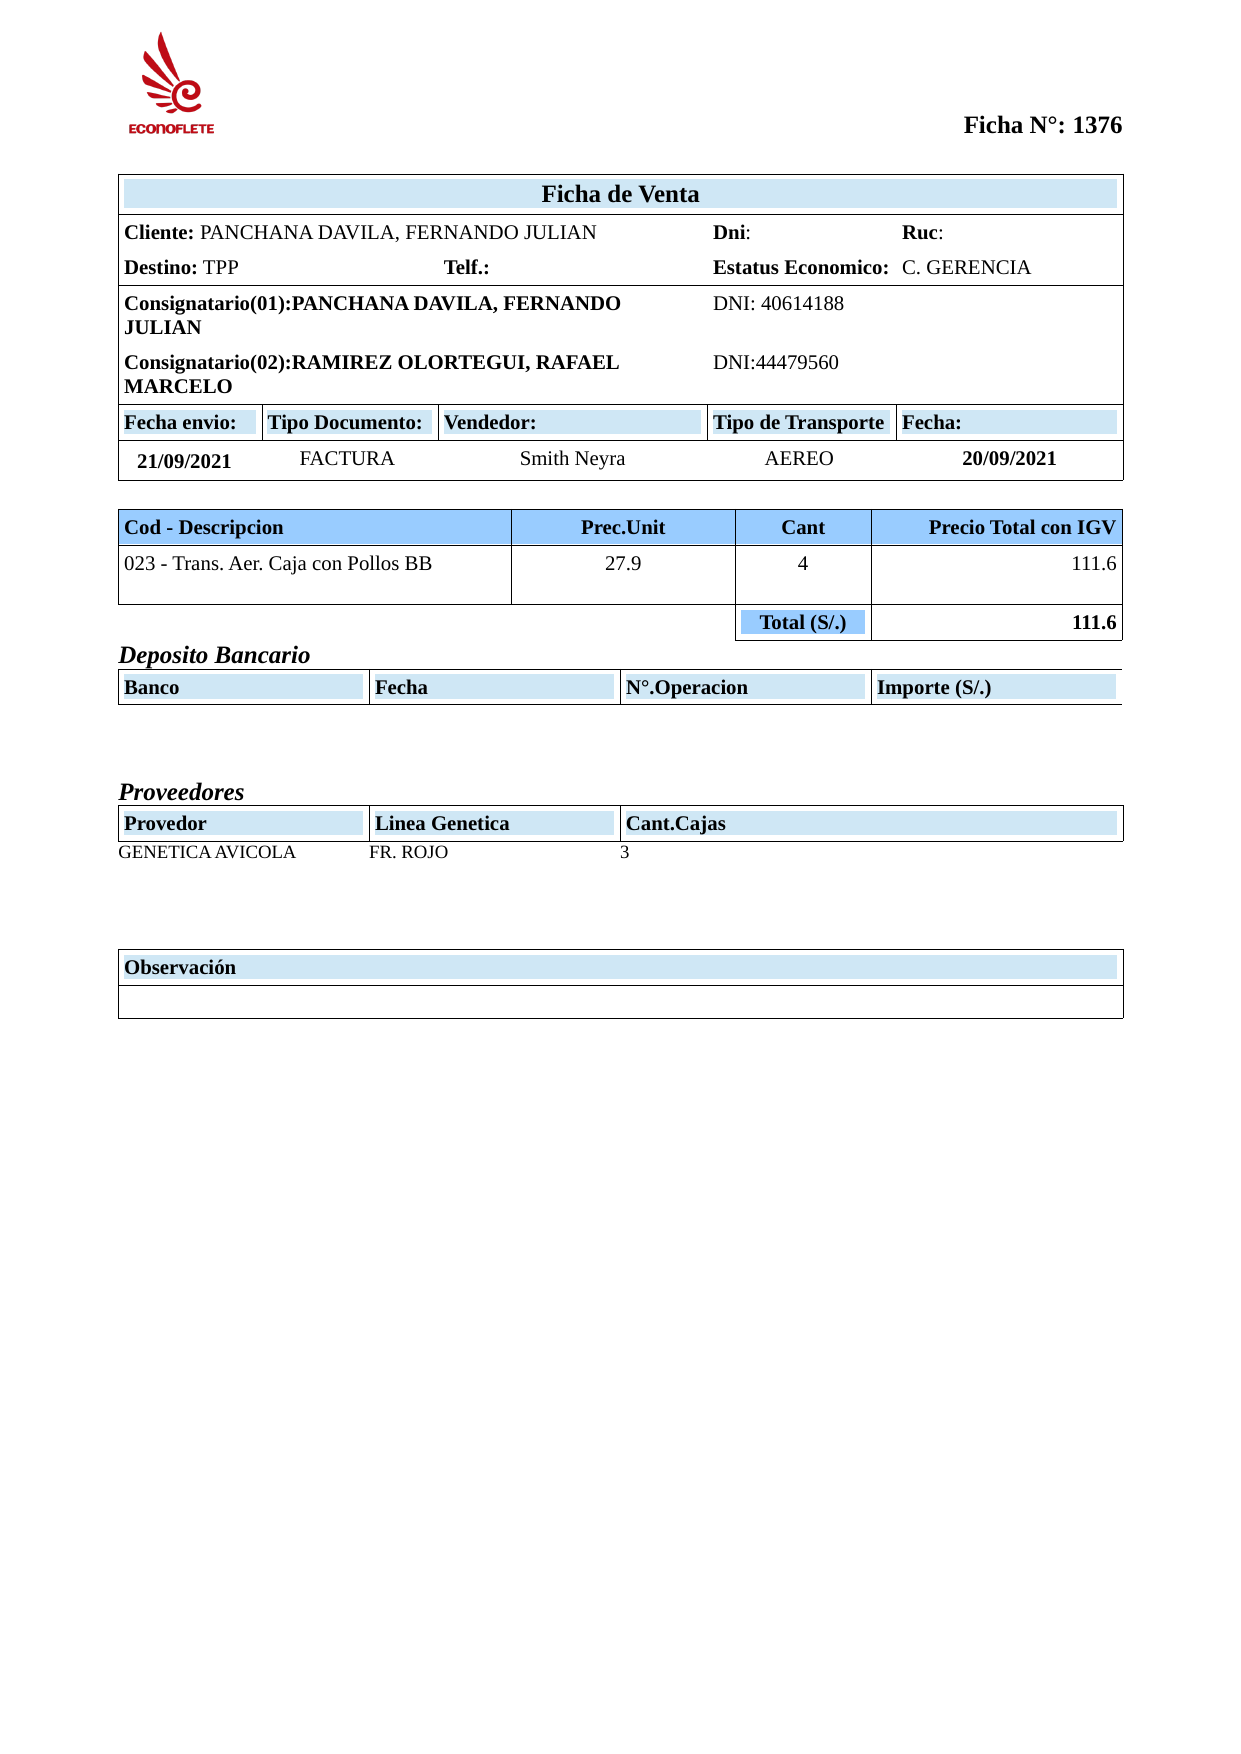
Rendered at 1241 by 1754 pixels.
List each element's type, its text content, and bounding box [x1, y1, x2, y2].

table_cell 27.9 [512, 546, 735, 604]
table_header Linea Genetica [370, 806, 620, 841]
table_cell [369, 928, 620, 949]
table_cell [511, 605, 735, 640]
table_cell DNI:44479560 [707, 345, 1123, 404]
table_cell 023 - Trans. Aer. Caja con Pollos BB [119, 546, 511, 604]
table_cell Smith Neyra [438, 441, 707, 480]
table_cell [369, 753, 620, 777]
table_header Cant [736, 510, 871, 544]
table_cell 21/09/2021 [119, 441, 262, 480]
picture [118, 31, 225, 134]
table_cell 111.6 [872, 605, 1122, 640]
table_cell Dni: [707, 215, 896, 249]
table_cell [620, 884, 1123, 906]
table_cell [118, 753, 369, 777]
table_cell [118, 884, 369, 906]
table_cell Estatus Economico: [707, 249, 896, 285]
table_cell 20/09/2021 [896, 441, 1123, 480]
table_header Cant.Cajas [621, 806, 1123, 841]
table_cell 3 [620, 842, 1123, 863]
text Deposito Bancario [118, 640, 1122, 669]
table_cell FR. ROJO [369, 842, 620, 863]
table_cell [369, 705, 620, 728]
table_header Fecha [370, 670, 620, 704]
table_cell Tipo Documento: [263, 405, 438, 440]
table_header Importe (S/.) [872, 670, 1122, 704]
table_cell [118, 863, 369, 884]
table_cell [118, 605, 511, 640]
table_cell C. GERENCIA [896, 249, 1123, 285]
table_cell DNI: 40614188 [707, 286, 1123, 344]
table_header N°.Operacion [621, 670, 871, 704]
table_cell Fecha: [897, 405, 1123, 440]
table_header Cod - Descripcion [119, 510, 511, 544]
text Proveedores [118, 777, 1122, 805]
table_cell AEREO [707, 441, 896, 480]
table_cell [620, 705, 871, 728]
table_cell [369, 906, 620, 927]
table_cell [620, 906, 1123, 927]
table_header Provedor [119, 806, 369, 841]
table_header Observación [119, 950, 1123, 984]
table_cell [620, 729, 871, 753]
table_cell GENETICA AVICOLA [118, 842, 369, 863]
table_cell [118, 729, 369, 753]
table_cell [871, 705, 1122, 728]
table_cell [620, 863, 1123, 884]
table_cell FACTURA [262, 441, 438, 480]
table_cell [119, 986, 1123, 1018]
table_cell [118, 928, 369, 949]
table_cell [369, 729, 620, 753]
table_cell 4 [736, 546, 871, 604]
table_cell [620, 753, 871, 777]
table_cell Ruc: [896, 215, 1123, 249]
table_cell Vendedor: [439, 405, 707, 440]
table_header Ficha de Venta [119, 175, 1123, 214]
table_cell Consignatario(01):PANCHANA DAVILA, FERNANDO JULIAN [119, 286, 707, 344]
table_header Precio Total con IGV [872, 510, 1122, 544]
table_cell Consignatario(02):RAMIREZ OLORTEGUI, RAFAEL MARCELO [119, 345, 707, 404]
table_cell [871, 753, 1122, 777]
table_cell Destino: TPP [119, 249, 438, 285]
table_cell [871, 729, 1122, 753]
table_cell [369, 884, 620, 906]
table_cell Fecha envio: [119, 405, 262, 440]
table_cell Cliente: PANCHANA DAVILA, FERNANDO JULIAN [119, 215, 707, 249]
table_header Banco [119, 670, 369, 704]
table_cell [118, 705, 369, 728]
table_header Prec.Unit [512, 510, 735, 544]
table_cell [620, 928, 1123, 949]
table_cell Tipo de Transporte [708, 405, 896, 440]
table_cell [118, 906, 369, 927]
table_cell [369, 863, 620, 884]
table_cell Total (S/.) [736, 605, 871, 640]
table_cell Telf.: [438, 249, 707, 285]
table_cell 111.6 [872, 546, 1122, 604]
